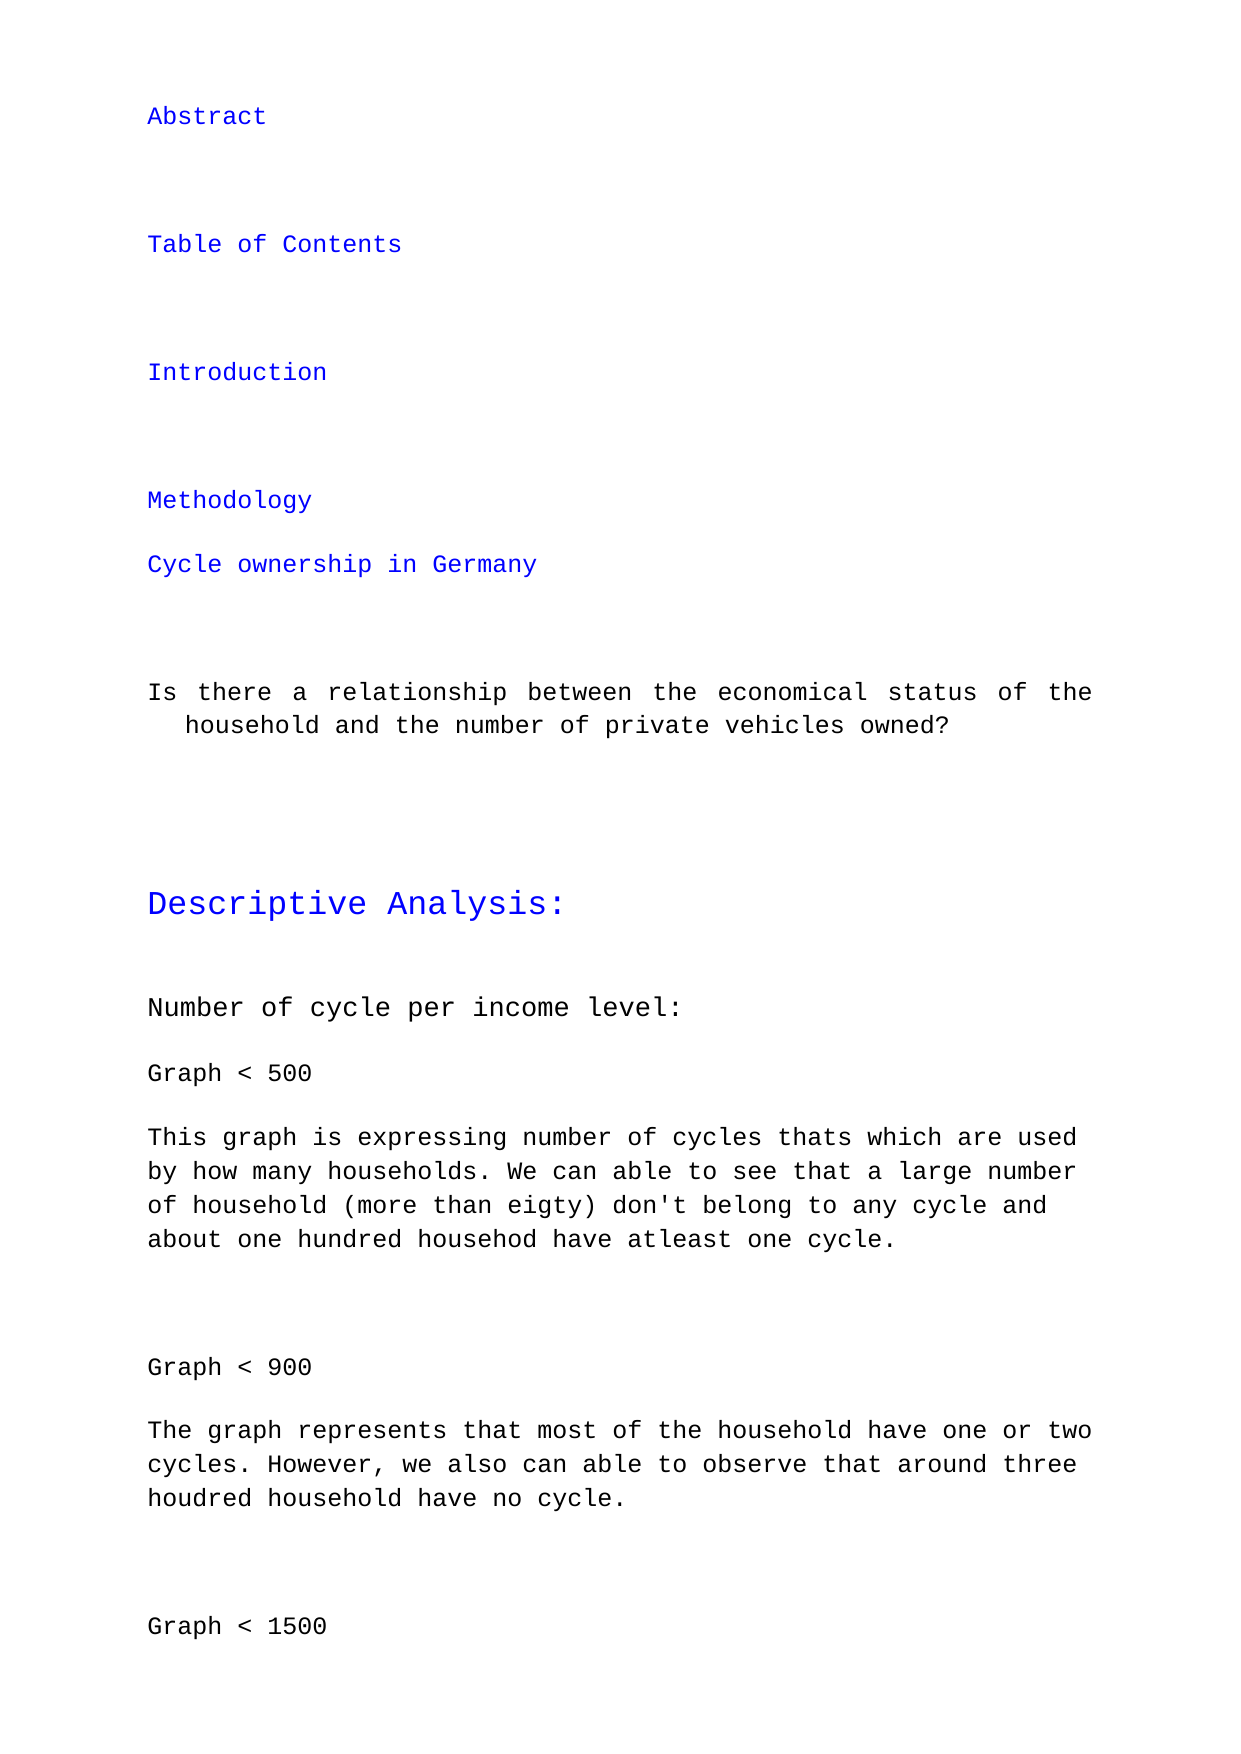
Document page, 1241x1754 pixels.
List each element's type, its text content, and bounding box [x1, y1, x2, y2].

text Abstract [147, 103, 1093, 132]
text Is there a relationship between the economical status of the household and the number of private vehicles owned? [147, 679, 1093, 741]
text Number of cycle per income level: [147, 993, 1093, 1024]
text Methodology [147, 487, 1093, 516]
text Graph < 900 [147, 1354, 1093, 1382]
text The graph represents that most of the household have one or two cycles. However, we also can able to observe that around three houdred household have no cycle. [147, 1418, 1093, 1514]
text Graph < 1500 [147, 1614, 1093, 1642]
text Cycle ownership in Germany [147, 551, 1093, 579]
text This graph is expressing number of cycles thats which are used by how many households. We can able to see that a large number of household (more than eigty) don't belong to any cycle and about one hundred househod have atleast one cycle. [147, 1124, 1093, 1254]
subtitle Graph < 500 [147, 1060, 1093, 1089]
text Table of Contents [147, 231, 1093, 260]
text Descriptive Analysis: [147, 886, 1093, 924]
text Introduction [147, 359, 1093, 388]
